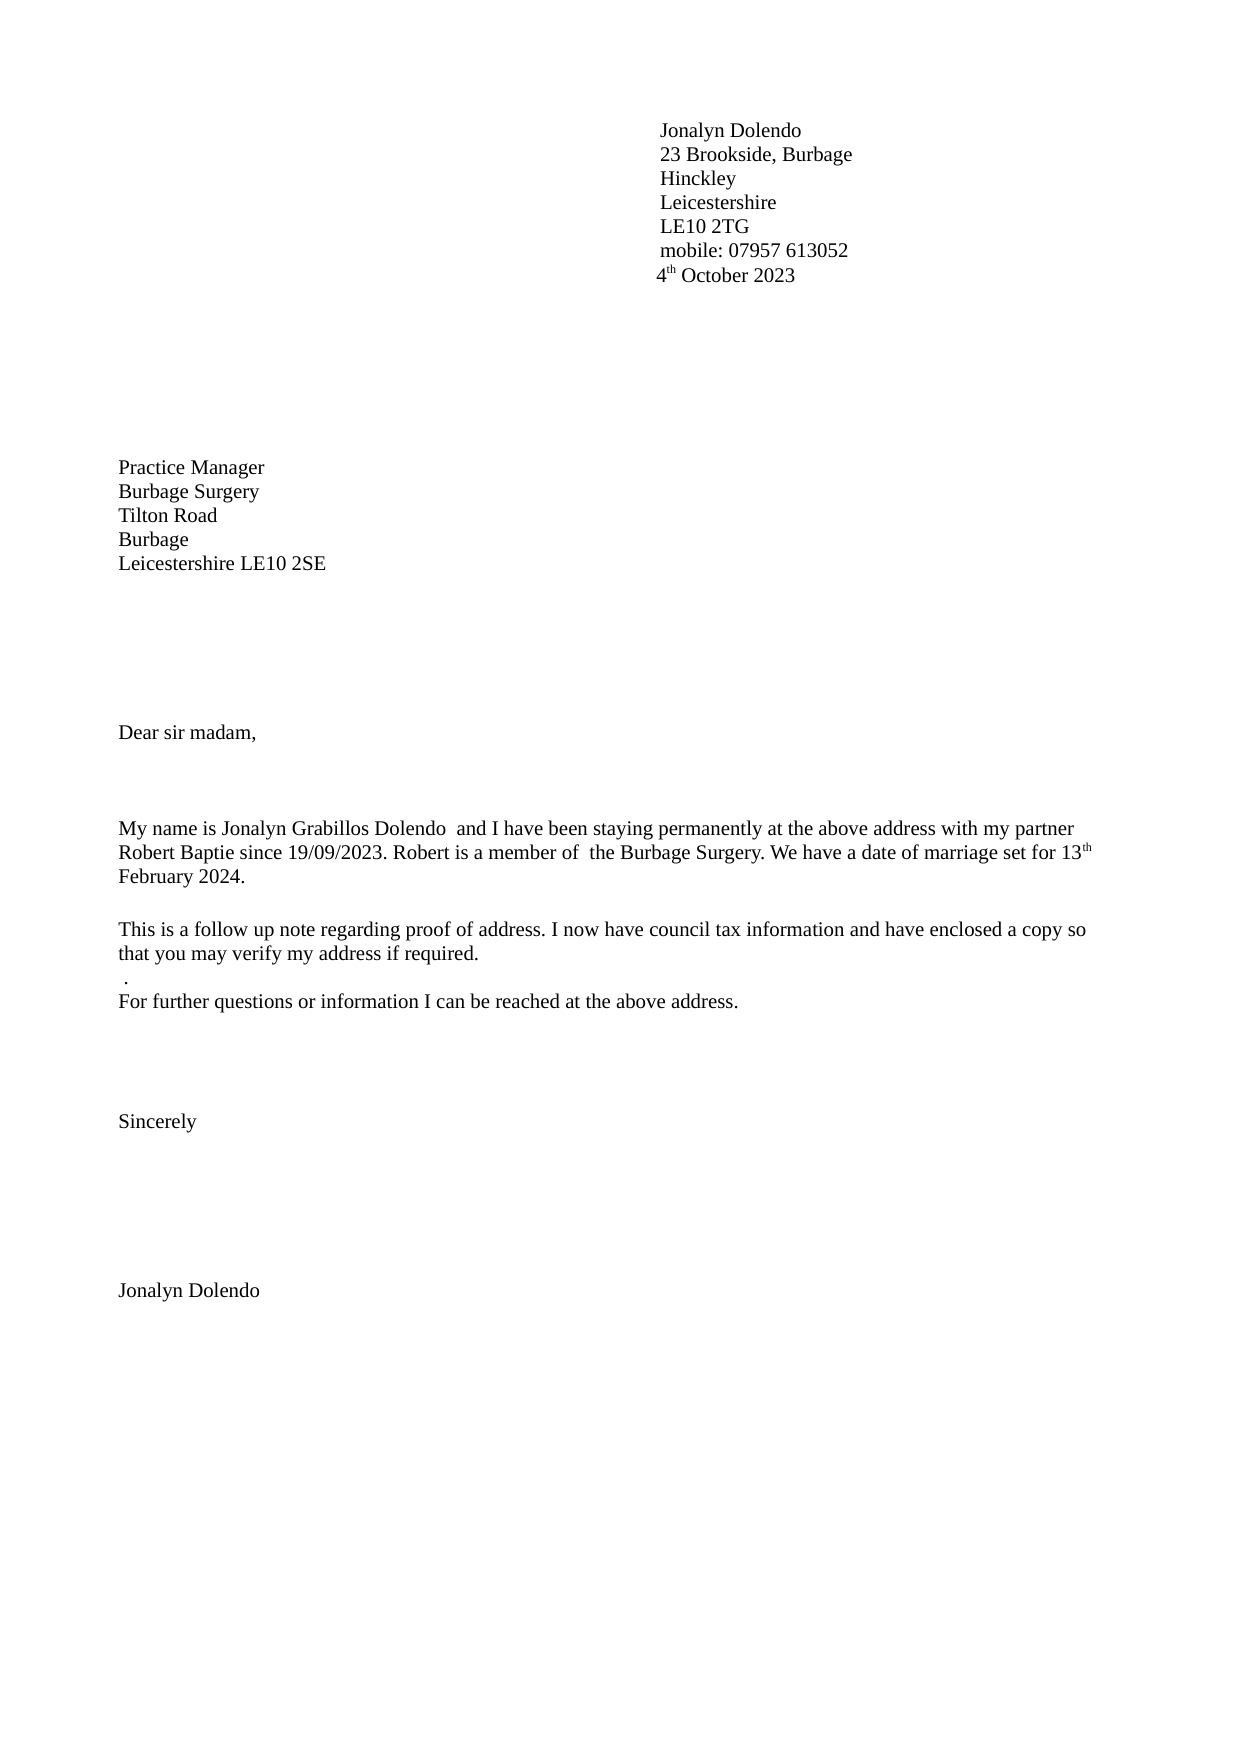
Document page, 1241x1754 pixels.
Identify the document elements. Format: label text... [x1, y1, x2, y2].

text Practice Manager [118, 455, 1122, 479]
text 4th October 2023 [118, 262, 1122, 287]
text Burbage Surgery [118, 479, 1122, 503]
text mobile: 07957 613052 [118, 238, 1122, 262]
text Hinckley [118, 166, 1122, 190]
text . [118, 965, 1122, 989]
text Sincerely [118, 1109, 1122, 1133]
text 23 Brookside, Burbage [118, 142, 1122, 166]
text Burbage [118, 527, 1122, 551]
text Leicestershire LE10 2SE [118, 551, 1122, 575]
text Tilton Road [118, 503, 1122, 527]
text For further questions or information I can be reached at the above address. [118, 989, 1122, 1013]
text Leicestershire [118, 190, 1122, 214]
text My name is Jonalyn Grabillos Dolendo and I have been staying permanently at the above address with my partner Robert Baptie since 19/09/2023. Robert is a member of the Burbage Surgery. We have a date of marriage set for 13th February 2024. [118, 816, 1122, 888]
text Jonalyn Dolendo [118, 118, 1122, 142]
text This is a follow up note regarding proof of address. I now have council tax information and have enclosed a copy so that you may verify my address if required. [118, 917, 1122, 965]
text LE10 2TG [118, 214, 1122, 238]
text Dear sir madam, [118, 720, 1122, 744]
text Jonalyn Dolendo [118, 1278, 1122, 1302]
